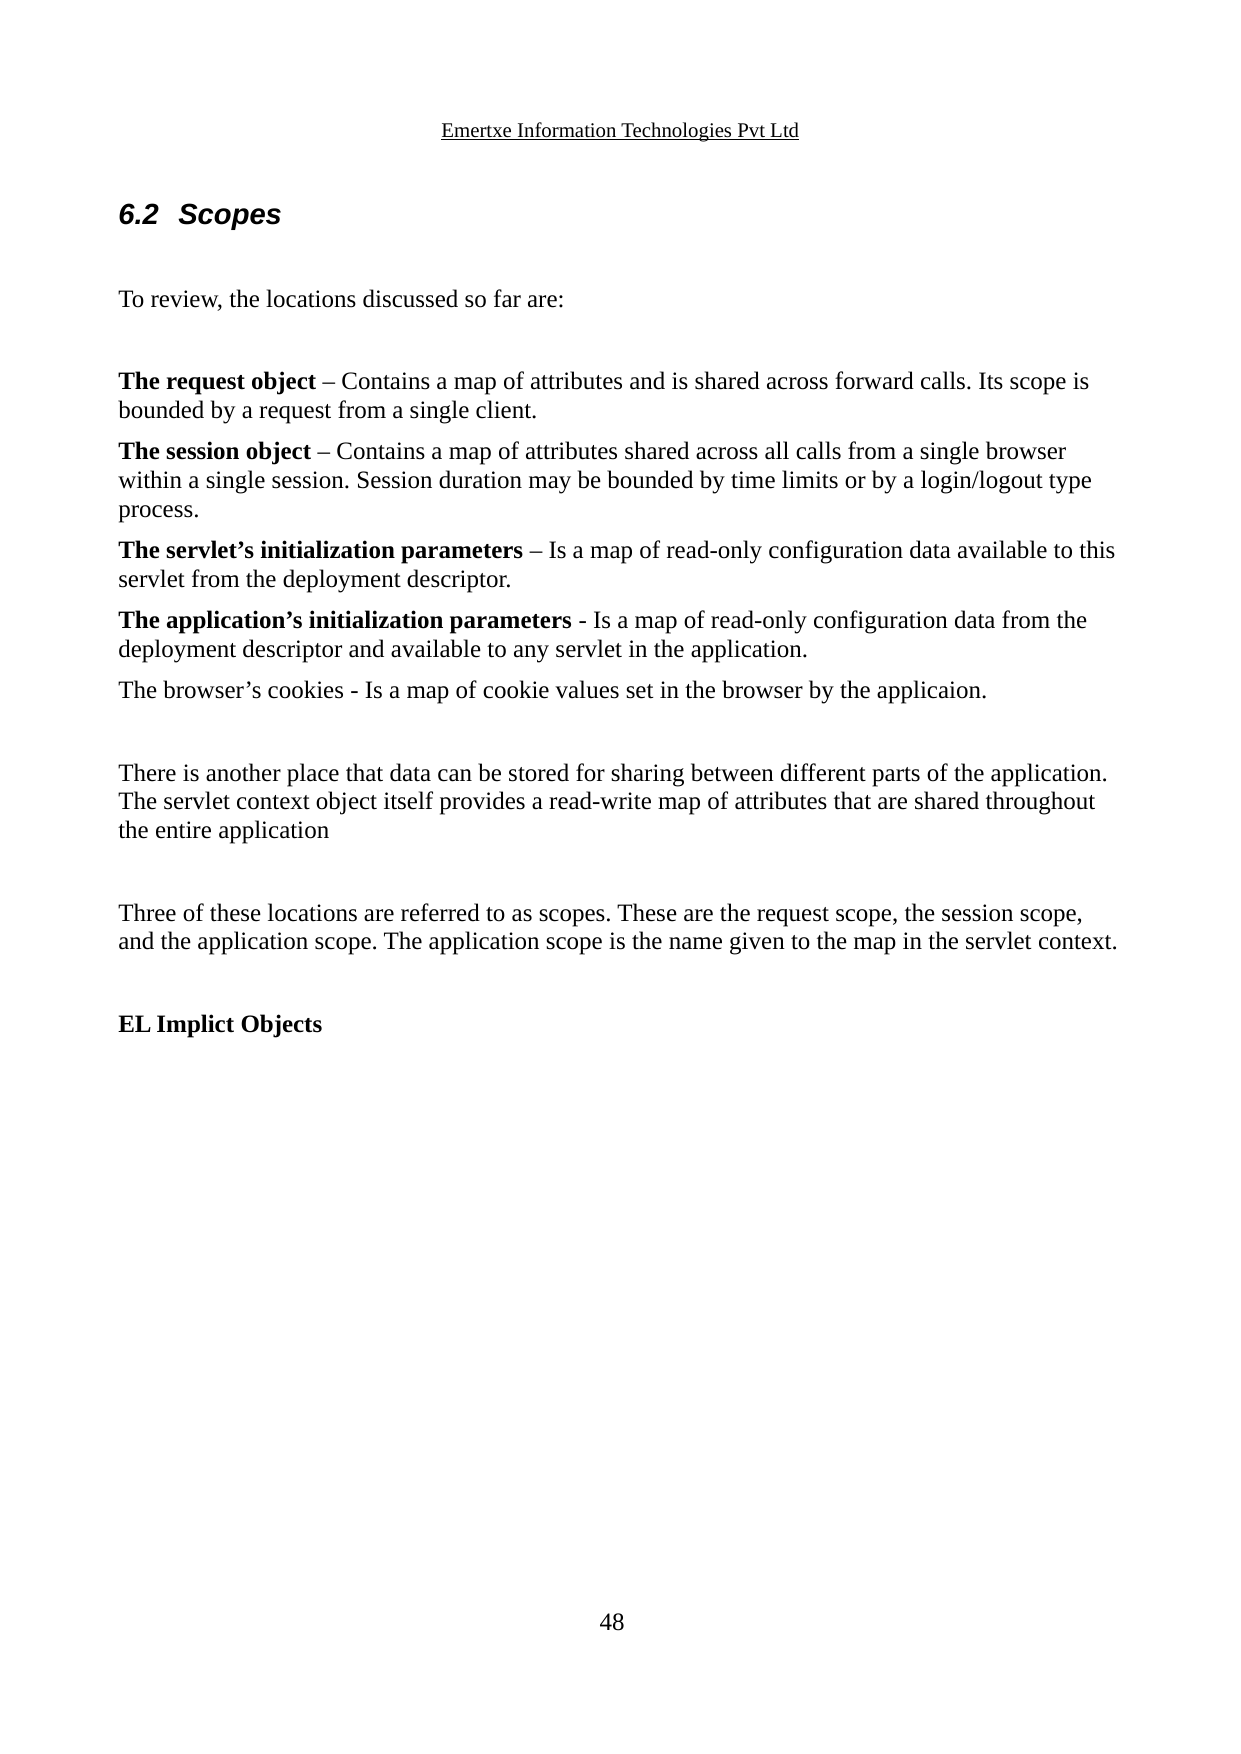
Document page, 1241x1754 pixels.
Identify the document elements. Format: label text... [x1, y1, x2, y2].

subtitle Scopes [118, 197, 1122, 230]
text EL Implict Objects [118, 1009, 1122, 1038]
text There is another place that data can be stored for sharing between different parts of the application. The servlet context object itself provides a read-write map of attributes that are shared throughout the entire application [118, 758, 1122, 844]
text Three of these locations are referred to as scopes. These are the request scope, the session scope, and the application scope. The application scope is the name given to the map in the servlet context. [118, 898, 1122, 955]
text The session object – Contains a map of attributes shared across all calls from a single browser within a single session. Session duration may be bounded by time limits or by a login/logout type process. [118, 436, 1122, 523]
text The application’s initialization parameters - Is a map of read-only configuration data from the deployment descriptor and available to any servlet in the application. [118, 605, 1122, 663]
text To review, the locations discussed so far are: [118, 284, 1122, 313]
text The servlet’s initialization parameters – Is a map of read-only configuration data available to this servlet from the deployment descriptor. [118, 535, 1122, 593]
text The request object – Contains a map of attributes and is shared across forward calls. Its scope is bounded by a request from a single client. [118, 366, 1122, 424]
text The browser’s cookies - Is a map of cookie values set in the browser by the applicaion. [118, 675, 1122, 704]
